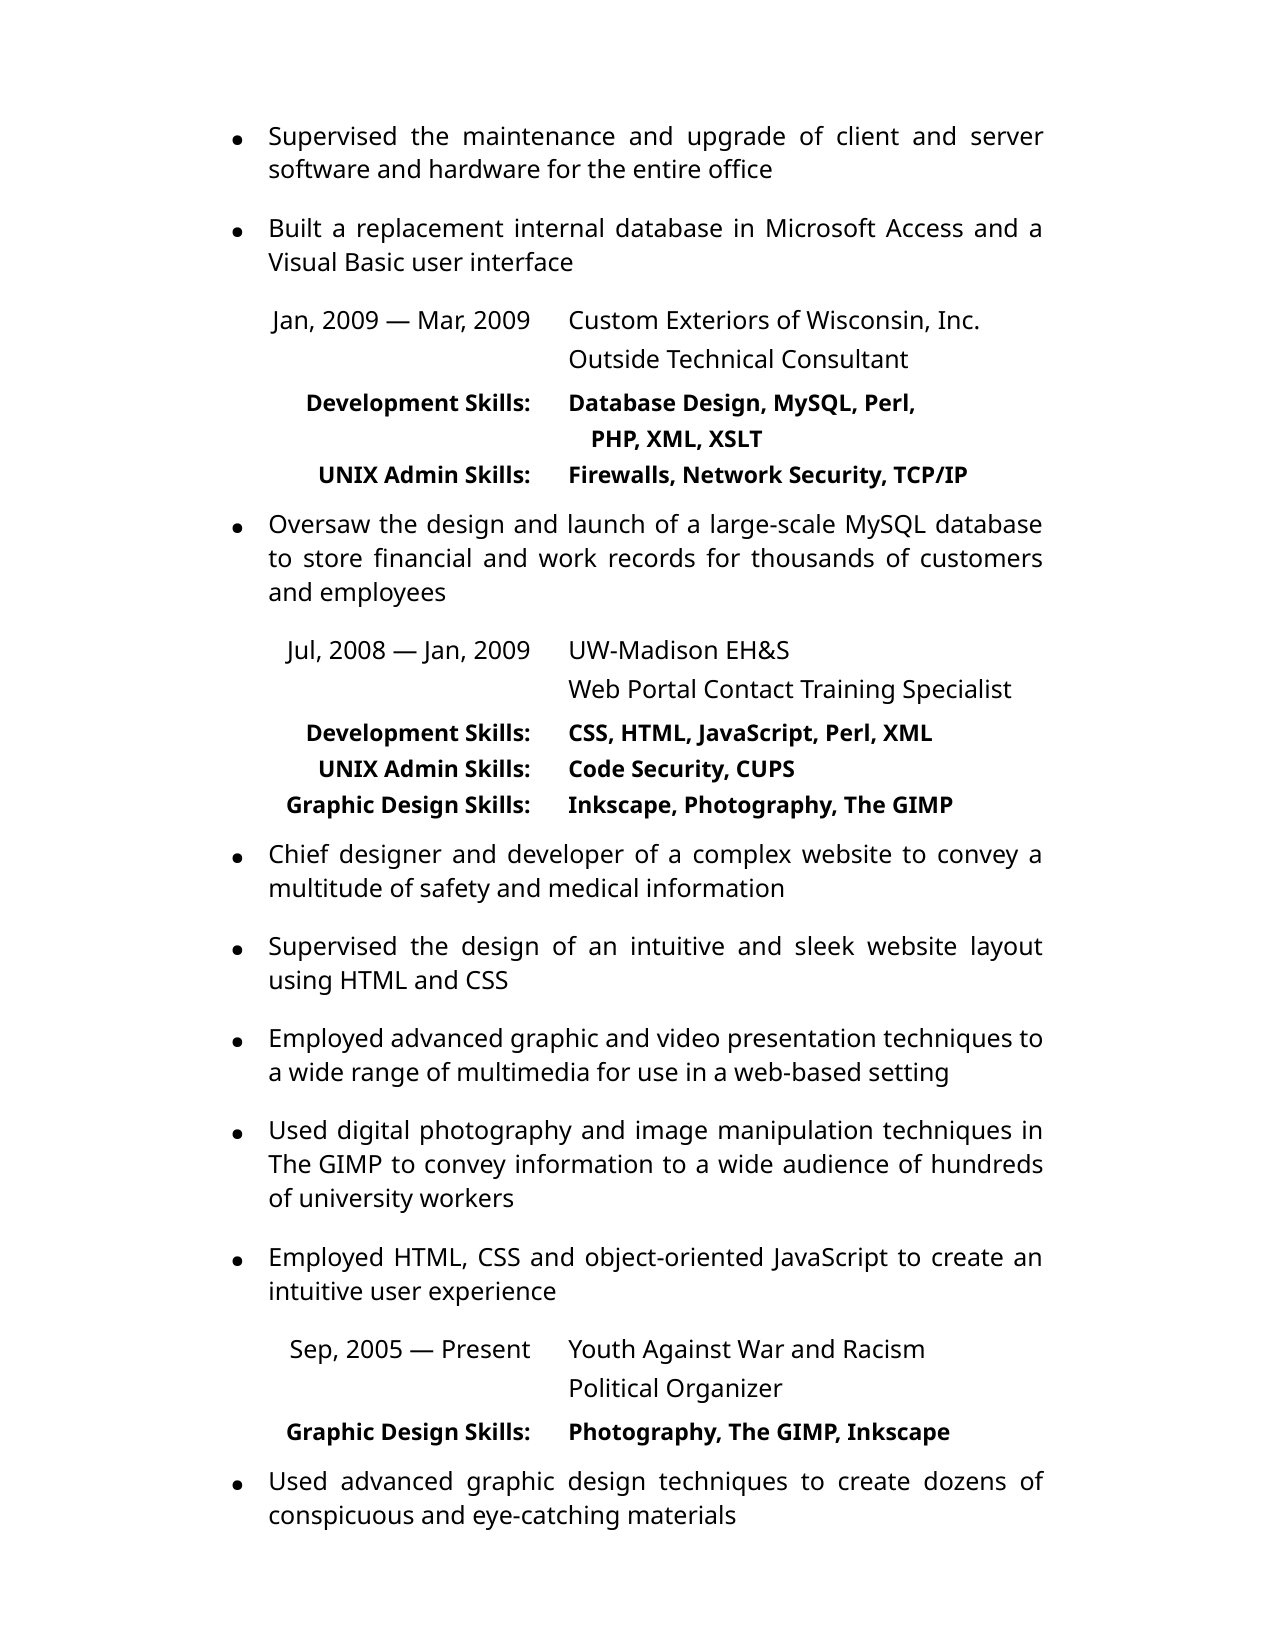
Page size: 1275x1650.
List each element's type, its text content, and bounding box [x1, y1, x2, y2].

text UNIX Admin Skills: Code Security, CUPS [231, 753, 969, 784]
title Outside Technical Consultant [568, 341, 1044, 376]
text Sep, 2005 ― Present Youth Against War and Racism [231, 1331, 1044, 1365]
text Development Skills: Database Design, MySQL, Perl, PHP, XML, XSLT [231, 387, 969, 454]
text Development Skills: CSS, HTML, JavaScript, Perl, XML [231, 717, 969, 748]
text Jan, 2009 ― Mar, 2009 Custom Exteriors of Wisconsin, Inc. [231, 302, 1044, 336]
title Political Organizer [568, 1370, 1044, 1404]
text ● Used digital photography and image manipulation techniques in The GIMP to convey information to a wide audience of hundreds of university workers [231, 1113, 1044, 1215]
title Web Portal Contact Training Specialist [568, 672, 1044, 706]
text ● Employed HTML, CSS and object-oriented JavaScript to create an intuitive user experience [231, 1239, 1044, 1307]
text ● Chief designer and developer of a complex website to convey a multitude of safety and medical information [231, 837, 1044, 905]
text ● Used advanced graphic design techniques to create dozens of conspicuous and eye-catching materials [231, 1463, 1044, 1532]
text Jul, 2008 ― Jan, 2009 UW-Madison EH&S [231, 633, 1044, 667]
text Graphic Design Skills: Photography, The GIMP, Inkscape [231, 1416, 969, 1447]
text Graphic Design Skills: Inkscape, Photography, The GIMP [231, 789, 969, 820]
text ● Employed advanced graphic and video presentation techniques to a wide range of multimedia for use in a web-based setting [231, 1021, 1044, 1089]
text UNIX Admin Skills: Firewalls, Network Security, TCP/IP [231, 458, 969, 490]
text ● Supervised the design of an intuitive and sleek website layout using HTML and CSS [231, 929, 1044, 997]
text ● Built a replacement internal database in Microsoft Access and a Visual Basic user interface [231, 210, 1044, 278]
text ● Oversaw the design and launch of a large-scale MySQL database to store financial and work records for thousands of customers and employees [231, 506, 1044, 609]
text ● Supervised the maintenance and upgrade of client and server software and hardware for the entire office [231, 118, 1044, 186]
